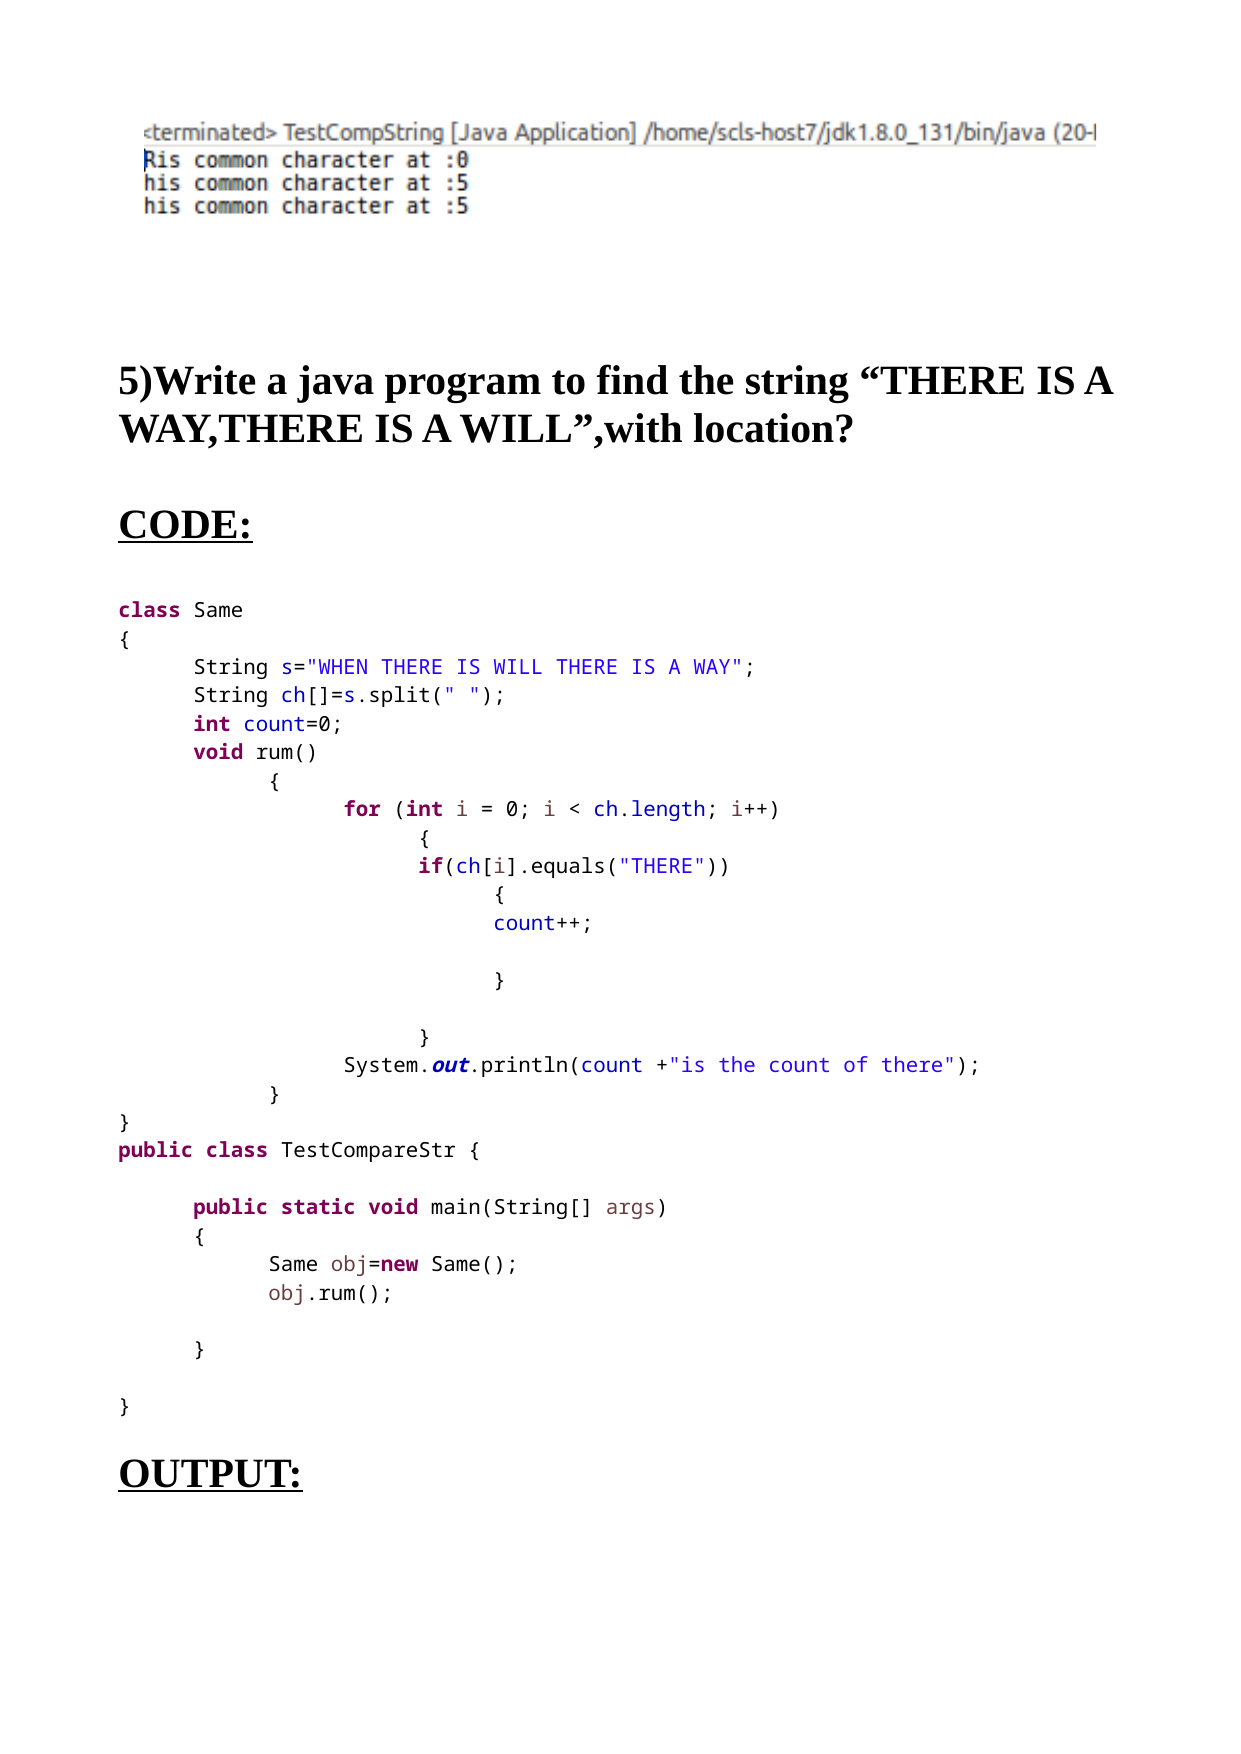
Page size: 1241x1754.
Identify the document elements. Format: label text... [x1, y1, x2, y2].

text class Same [118, 595, 1122, 624]
text if(ch[i].equals("THERE")) [118, 851, 1122, 879]
text CODE: [118, 499, 1122, 547]
text 5)Write a java program to find the string “THERE IS A WAY,THERE IS A WILL”,with location? [118, 356, 1122, 451]
text for (int i = 0; i < ch.length; i++) [118, 794, 1122, 823]
text obj.rum(); [118, 1278, 1122, 1306]
text String s="WHEN THERE IS WILL THERE IS A WAY"; [118, 652, 1122, 681]
text { [118, 879, 1122, 908]
text { [118, 766, 1122, 794]
text int count=0; [118, 709, 1122, 737]
text System.out.println(count +"is the count of there"); [118, 1050, 1122, 1079]
text count++; [118, 908, 1122, 936]
text public static void main(String[] args) [118, 1192, 1122, 1221]
text void rum() [118, 737, 1122, 766]
text public class TestCompareStr { [118, 1136, 1122, 1164]
text OUTPUT: [118, 1448, 1122, 1496]
text } [118, 1107, 1122, 1136]
text } [118, 1391, 1122, 1420]
text Same obj=new Same(); [118, 1249, 1122, 1278]
text } [118, 965, 1122, 993]
text { [118, 823, 1122, 851]
picture [144, 118, 1097, 308]
text { [118, 624, 1122, 652]
text } [118, 1334, 1122, 1363]
text String ch[]=s.split(" "); [118, 681, 1122, 709]
text } [118, 1022, 1122, 1050]
text { [118, 1221, 1122, 1249]
text } [118, 1079, 1122, 1107]
